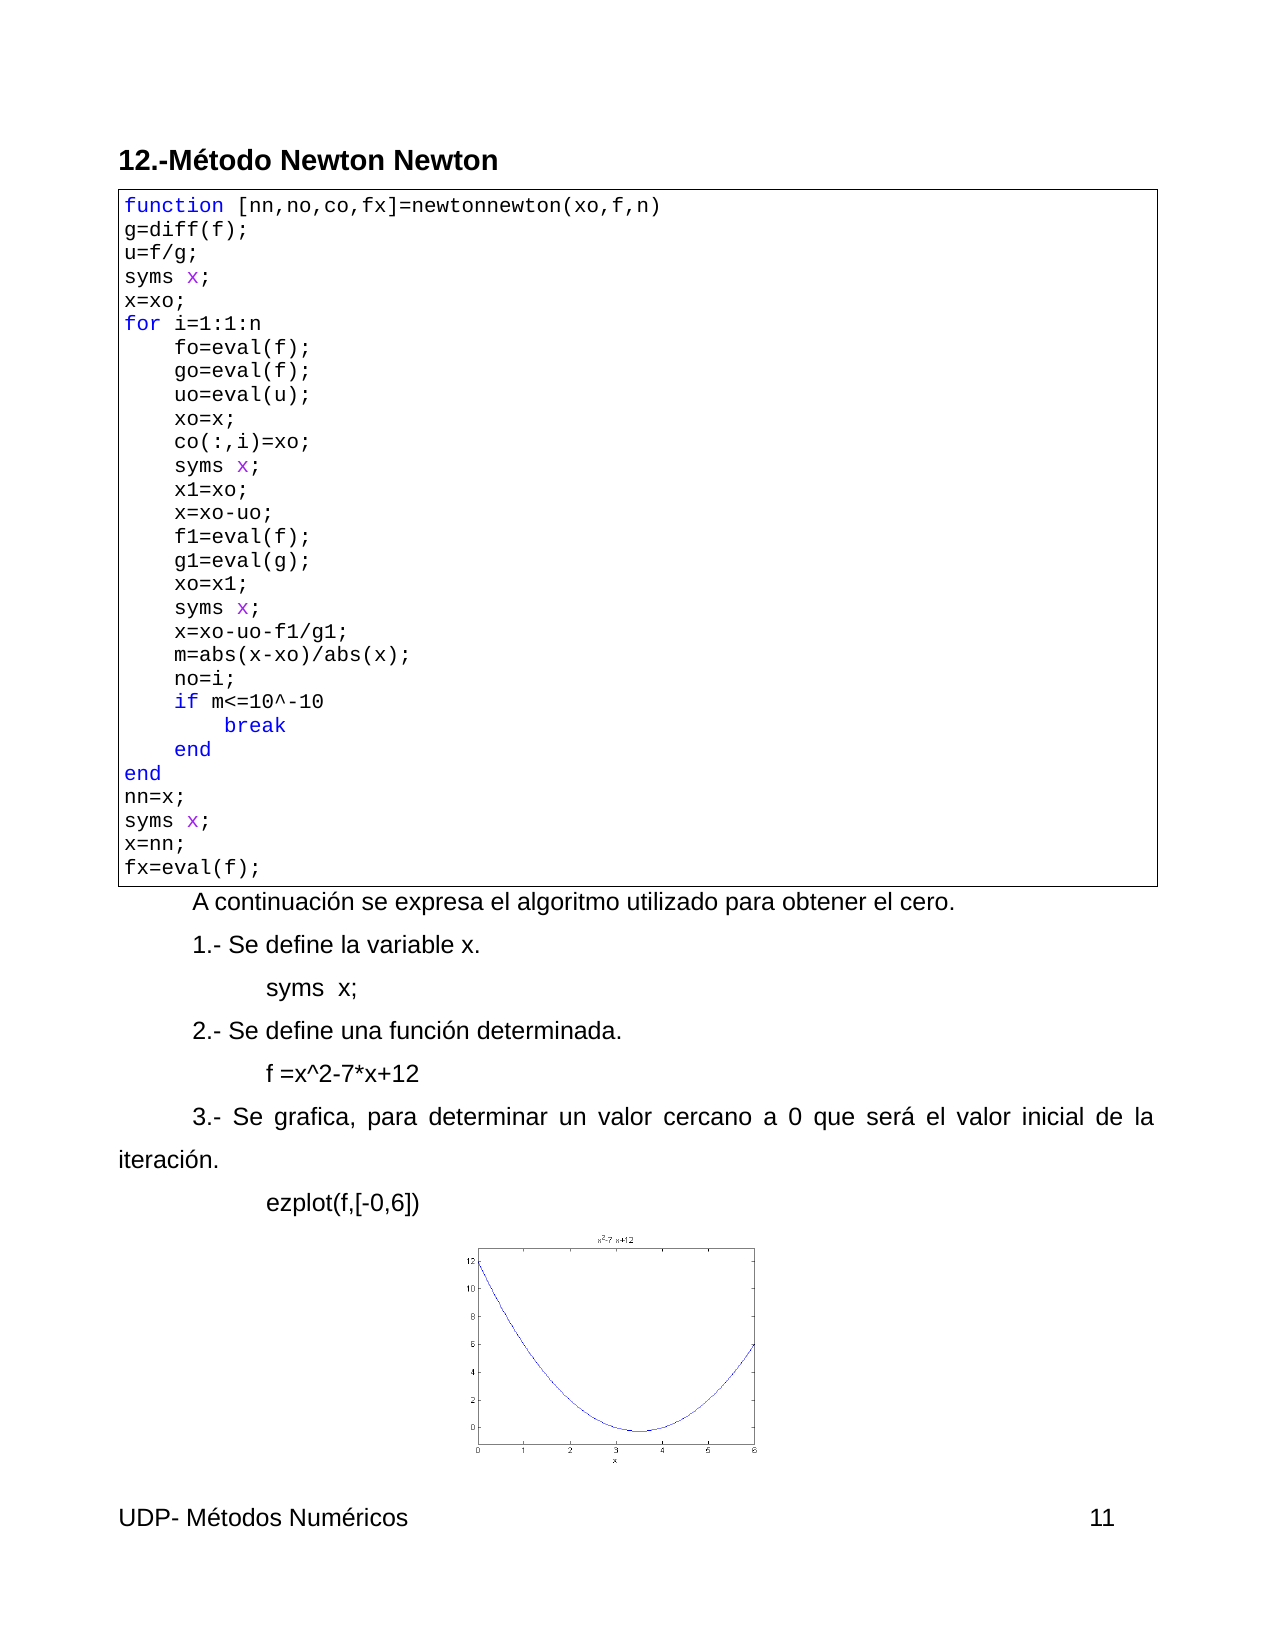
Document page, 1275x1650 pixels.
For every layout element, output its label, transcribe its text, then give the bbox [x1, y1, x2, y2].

text 2.- Se define una función determinada. [118, 1016, 1157, 1045]
text f =x^2-7*x+12 [118, 1059, 1157, 1088]
picture [431, 1230, 788, 1470]
text syms x; [118, 973, 1157, 1002]
text 1.- Se define la variable x. [118, 930, 1157, 958]
table_header function [nn,no,co,fx]=newtonnewton(xo,f,n) g=diff(f); u=f/g; syms x; x=xo; for i=1:1:n fo=eval(f); go=eval(f); uo=eval(u); xo=x; co(:,i)=xo; syms x; x1=xo; x=xo-uo; f1=eval(f); g1=eval(g); xo=x1; syms x; x=xo-uo-f1/g1; m=abs(x-xo)/abs(x); no=i; if m<=10^-10 break end end nn=x; syms x; x=nn; fx=eval(f); [119, 190, 1157, 886]
text 3.- Se grafica, para determinar un valor cercano a 0 que será el valor inicial de la iteración. [118, 1102, 1157, 1174]
text A continuación se expresa el algoritmo utilizado para obtener el cero. [118, 887, 1157, 915]
subtitle 12.-Método Newton Newton [118, 143, 1157, 177]
text ezplot(f,[-0,6]) [118, 1188, 1157, 1217]
